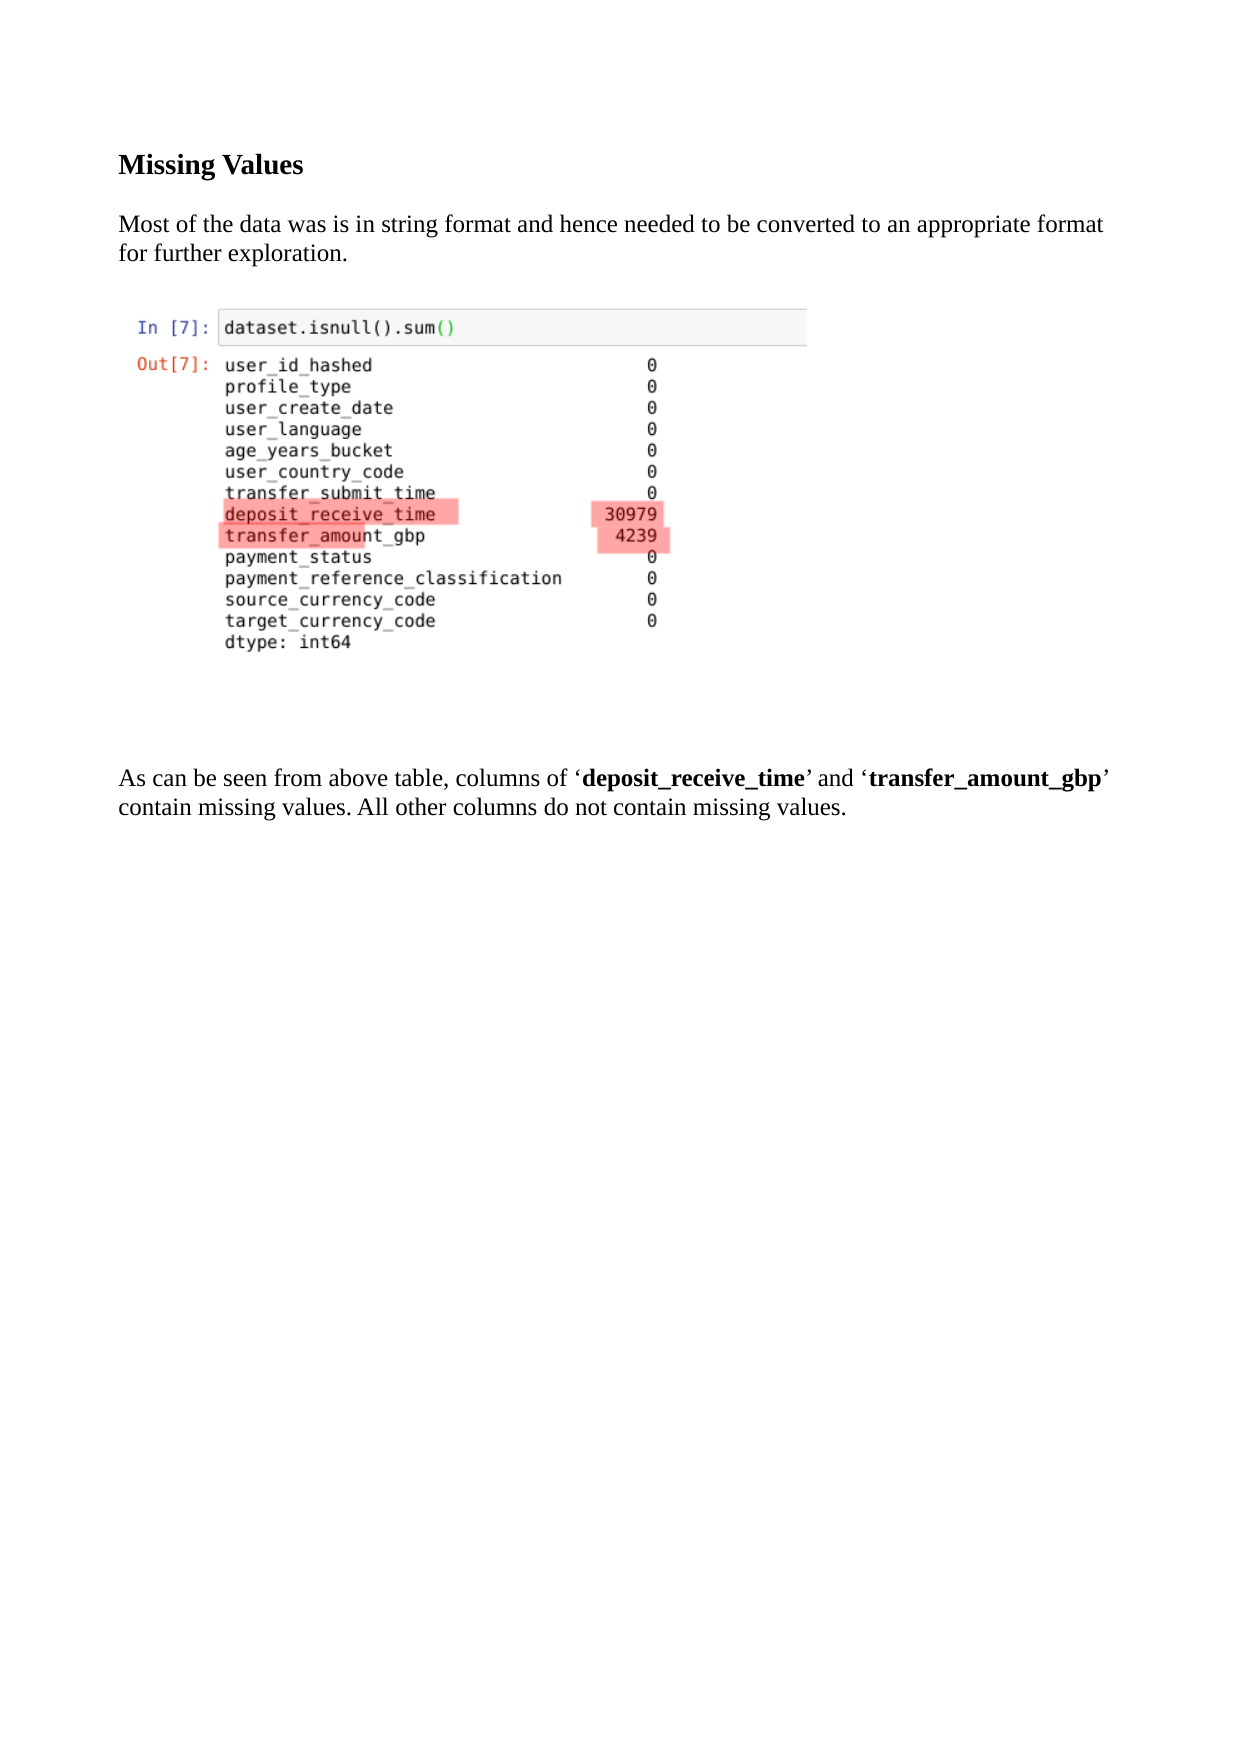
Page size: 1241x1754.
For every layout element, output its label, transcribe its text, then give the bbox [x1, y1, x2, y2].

picture [118, 295, 807, 677]
text Missing Values [118, 147, 1122, 180]
text Most of the data was is in string format and hence needed to be converted to an appropriate format for further exploration. [118, 209, 1122, 267]
text As can be seen from above table, columns of ‘deposit_receive_time’ and ‘transfer_amount_gbp’ contain missing values. All other columns do not contain missing values. [118, 763, 1122, 820]
